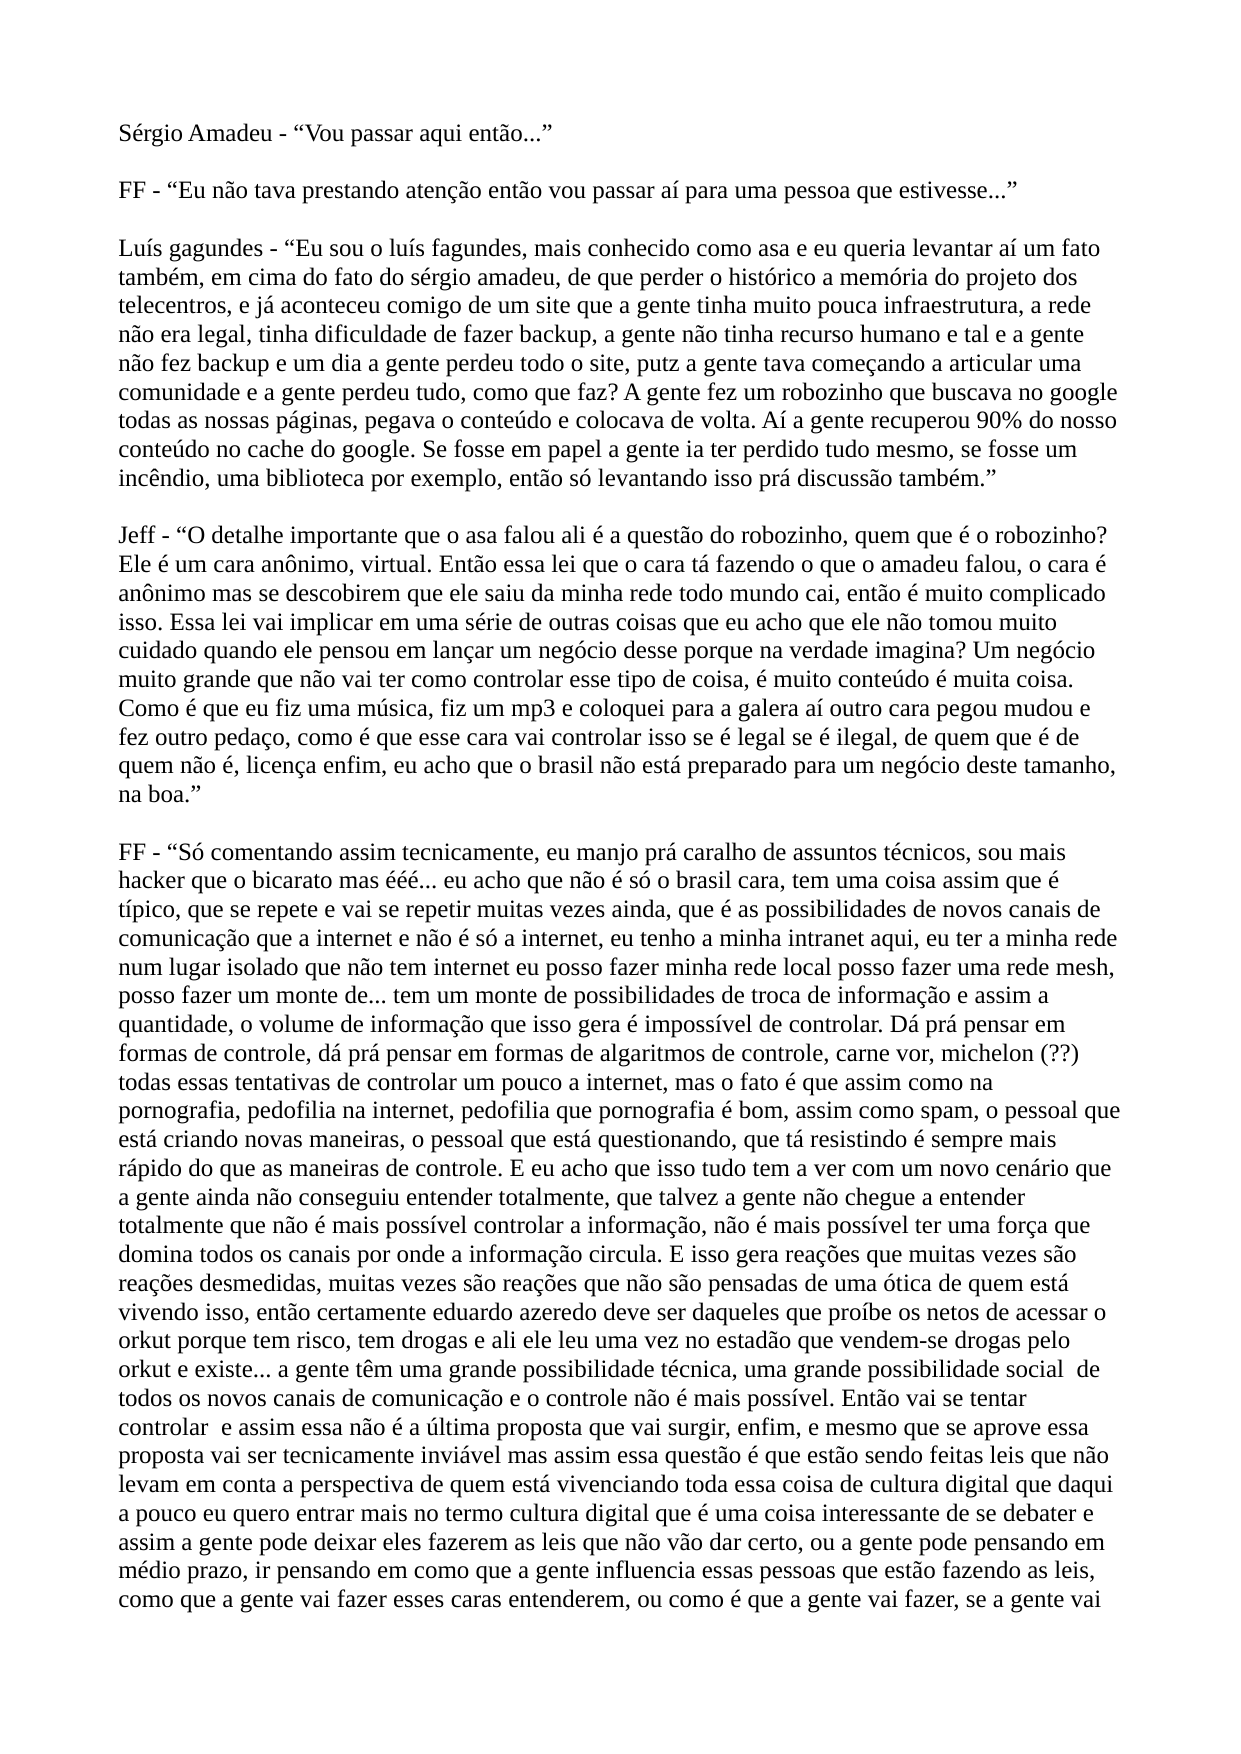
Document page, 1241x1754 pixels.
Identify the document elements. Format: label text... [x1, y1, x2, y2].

text Luís gagundes - “Eu sou o luís fagundes, mais conhecido como asa e eu queria levantar aí um fato também, em cima do fato do sérgio amadeu, de que perder o histórico a memória do projeto dos telecentros, e já aconteceu comigo de um site que a gente tinha muito pouca infraestrutura, a rede não era legal, tinha dificuldade de fazer backup, a gente não tinha recurso humano e tal e a gente não fez backup e um dia a gente perdeu todo o site, putz a gente tava começando a articular uma comunidade e a gente perdeu tudo, como que faz? A gente fez um robozinho que buscava no google todas as nossas páginas, pegava o conteúdo e colocava de volta. Aí a gente recuperou 90% do nosso conteúdo no cache do google. Se fosse em papel a gente ia ter perdido tudo mesmo, se fosse um incêndio, uma biblioteca por exemplo, então só levantando isso prá discussão também.” [118, 233, 1122, 492]
text FF - “Eu não tava prestando atenção então vou passar aí para uma pessoa que estivesse...” [118, 176, 1122, 204]
text Jeff - “O detalhe importante que o asa falou ali é a questão do robozinho, quem que é o robozinho? Ele é um cara anônimo, virtual. Então essa lei que o cara tá fazendo o que o amadeu falou, o cara é anônimo mas se descobirem que ele saiu da minha rede todo mundo cai, então é muito complicado isso. Essa lei vai implicar em uma série de outras coisas que eu acho que ele não tomou muito cuidado quando ele pensou em lançar um negócio desse porque na verdade imagina? Um negócio muito grande que não vai ter como controlar esse tipo de coisa, é muito conteúdo é muita coisa. Como é que eu fiz uma música, fiz um mp3 e coloquei para a galera aí outro cara pegou mudou e fez outro pedaço, como é que esse cara vai controlar isso se é legal se é ilegal, de quem que é de quem não é, licença enfim, eu acho que o brasil não está preparado para um negócio deste tamanho, na boa.” [118, 521, 1122, 808]
text Sérgio Amadeu - “Vou passar aqui então...” [118, 118, 1122, 147]
text FF - “Só comentando assim tecnicamente, eu manjo prá caralho de assuntos técnicos, sou mais hacker que o bicarato mas ééé... eu acho que não é só o brasil cara, tem uma coisa assim que é típico, que se repete e vai se repetir muitas vezes ainda, que é as possibilidades de novos canais de comunicação que a internet e não é só a internet, eu tenho a minha intranet aqui, eu ter a minha rede num lugar isolado que não tem internet eu posso fazer minha rede local posso fazer uma rede mesh, posso fazer um monte de... tem um monte de possibilidades de troca de informação e assim a quantidade, o volume de informação que isso gera é impossível de controlar. Dá prá pensar em formas de controle, dá prá pensar em formas de algaritmos de controle, carne vor, michelon (??) todas essas tentativas de controlar um pouco a internet, mas o fato é que assim como na pornografia, pedofilia na internet, pedofilia que pornografia é bom, assim como spam, o pessoal que está criando novas maneiras, o pessoal que está questionando, que tá resistindo é sempre mais rápido do que as maneiras de controle. E eu acho que isso tudo tem a ver com um novo cenário que a gente ainda não conseguiu entender totalmente, que talvez a gente não chegue a entender totalmente que não é mais possível controlar a informação, não é mais possível ter uma força que domina todos os canais por onde a informação circula. E isso gera reações que muitas vezes são reações desmedidas, muitas vezes são reações que não são pensadas de uma ótica de quem está vivendo isso, então certamente eduardo azeredo deve ser daqueles que proíbe os netos de acessar o orkut porque tem risco, tem drogas e ali ele leu uma vez no estadão que vendem-se drogas pelo orkut e existe... a gente têm uma grande possibilidade técnica, uma grande possibilidade social de todos os novos canais de comunicação e o controle não é mais possível. Então vai se tentar controlar e assim essa não é a última proposta que vai surgir, enfim, e mesmo que se aprove essa proposta vai ser tecnicamente inviável mas assim essa questão é que estão sendo feitas leis que não levam em conta a perspectiva de quem está vivenciando toda essa coisa de cultura digital que daqui a pouco eu quero entrar mais no termo cultura digital que é uma coisa interessante de se debater e assim a gente pode deixar eles fazerem as leis que não vão dar certo, ou a gente pode pensando em médio prazo, ir pensando em como que a gente influencia essas pessoas que estão fazendo as leis, como que a gente vai fazer esses caras entenderem, ou como é que a gente vai fazer, se a gente vai [118, 837, 1122, 1613]
